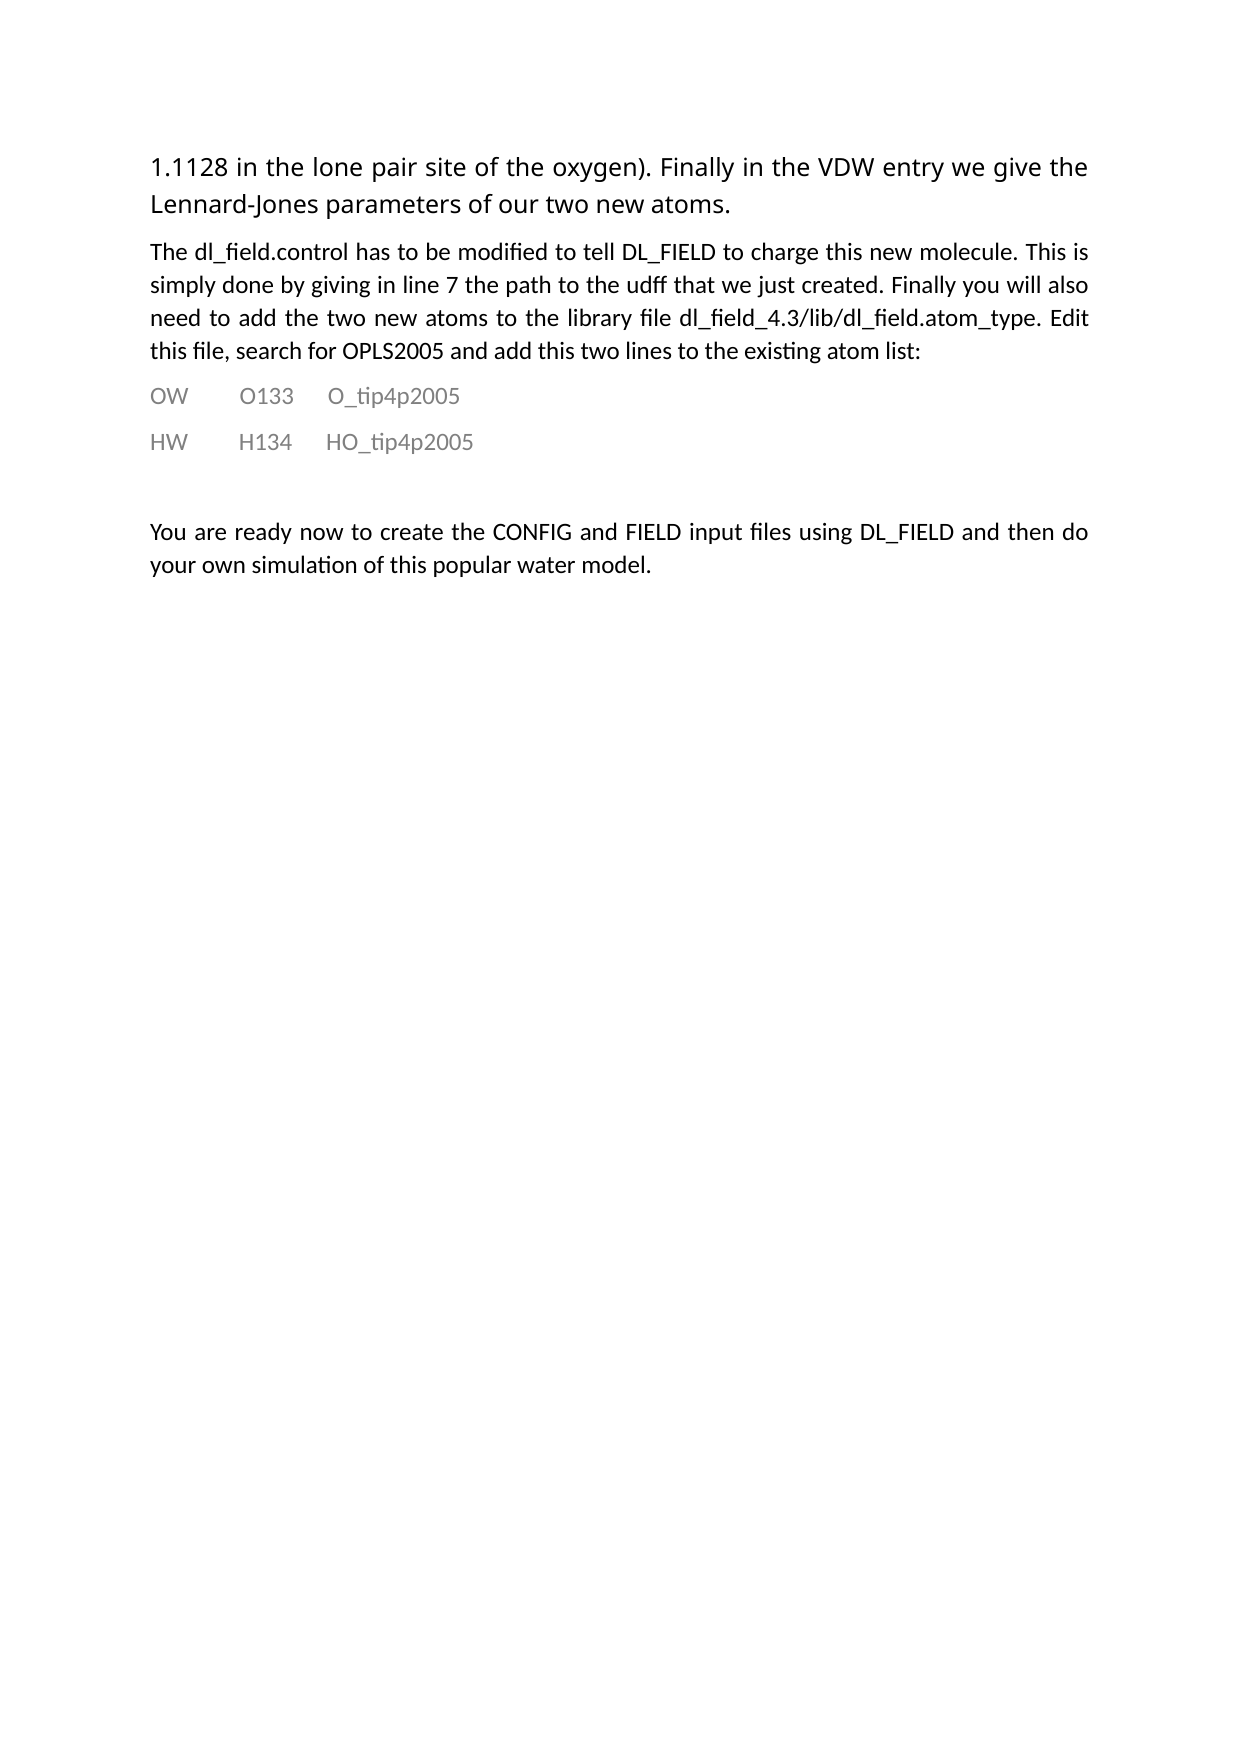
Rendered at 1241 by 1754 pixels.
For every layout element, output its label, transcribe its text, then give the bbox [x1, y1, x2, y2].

list OW O133 O_tip4p2005 [150, 380, 1090, 411]
list HW H134 HO_tip4p2005 [150, 426, 1090, 456]
text You are ready now to create the CONFIG and FIELD input files using DL_FIELD and then do your own simulation of this popular water model. [150, 516, 1090, 580]
list -1.1128 in the lone pair site of the oxygen). Finally in the VDW entry we give the Lennard-Jones parameters of our two new atoms. [150, 150, 1090, 221]
list The dl_field.control has to be modified to tell DL_FIELD to charge this new molecule. This is simply done by giving in line 7 the path to the udff that we just created. Finally you will also need to add the two new atoms to the library file dl_field_4.3/lib/dl_field.atom_type. Edit this file, search for OPLS2005 and add this two lines to the existing atom list: [150, 236, 1090, 365]
